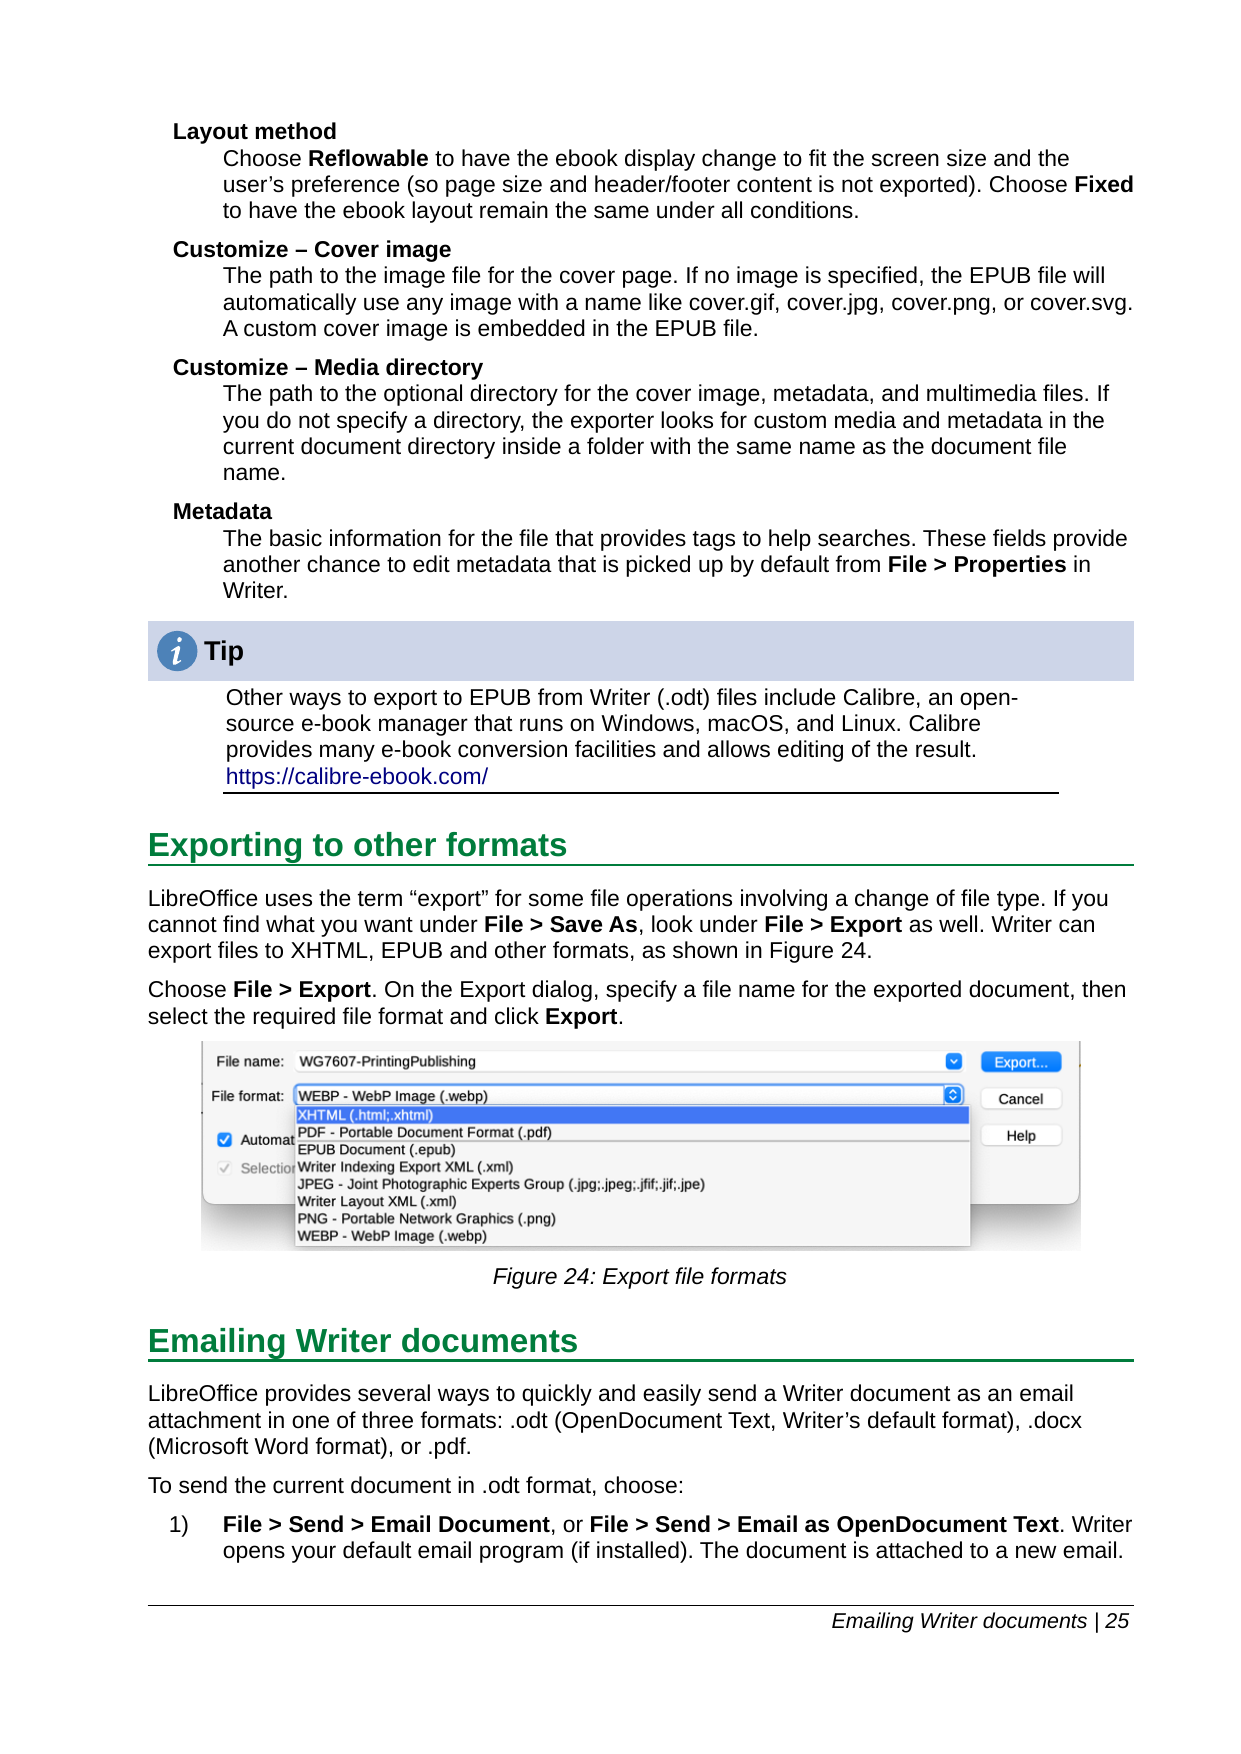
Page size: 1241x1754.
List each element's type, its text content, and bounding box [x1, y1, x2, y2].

subtitle Exporting to other formats [148, 825, 1134, 864]
text Metadata [173, 498, 1134, 524]
picture [201, 1041, 1081, 1251]
text Other ways to export to EPUB from Writer (.odt) files include Calibre, an open-source e‑book manager that runs on Windows, macOS, and Linux. Calibre provides many e‑book conversion facilities and allows editing of the result. https://calibre-ebook.com/ [223, 681, 1059, 792]
text LibreOffice uses the term “export” for some file operations involving a change of file type. If you cannot find what you want under File > Save As, look under File > Export as well. Writer can export files to XHTML, EPUB and other formats, as shown in Figure 24. [148, 885, 1134, 964]
text Customize – Cover image [173, 236, 1134, 262]
subtitle Tip [148, 621, 1134, 681]
list To send the current document in .odt format, choose: [148, 1472, 1134, 1498]
subtitle Emailing Writer documents [148, 1321, 1134, 1359]
text The basic information for the file that provides tags to help searches. These fields provide another chance to edit metadata that is picked up by default from File > Properties in Writer. [223, 524, 1134, 604]
text Choose Reflowable to have the ebook display change to fit the screen size and the user’s preference (so page size and header/footer content is not exported). Choose Fixed to have the ebook layout remain the same under all conditions. [223, 144, 1134, 223]
text The path to the image file for the cover page. If no image is specified, the EPUB file will automatically use any image with a name like cover.gif, cover.jpg, cover.png, or cover.svg. A custom cover image is embedded in the EPUB file. [223, 262, 1134, 341]
text LibreOffice provides several ways to quickly and easily send a Writer document as an email attachment in one of three formats: .odt (OpenDocument Text, Writer’s default format), .docx (Microsoft Word format), or .pdf. [148, 1380, 1134, 1459]
text Customize – Media directory [173, 354, 1134, 380]
text Figure 24: Export file formats [197, 1263, 1085, 1289]
text Choose File > Export. On the Export dialog, specify a file name for the exported document, then select the required file format and click Export. [148, 976, 1134, 1029]
text The path to the optional directory for the cover image, metadata, and multimedia files. If you do not specify a directory, the exporter looks for custom media and metadata in the current document directory inside a folder with the same name as the document file name. [223, 380, 1134, 486]
text Layout method [173, 118, 1134, 144]
list File > Send > Email Document, or File > Send > Email as OpenDocument Text. Writer opens your default email program (if installed). The document is attached to a new email. [189, 1511, 1134, 1563]
